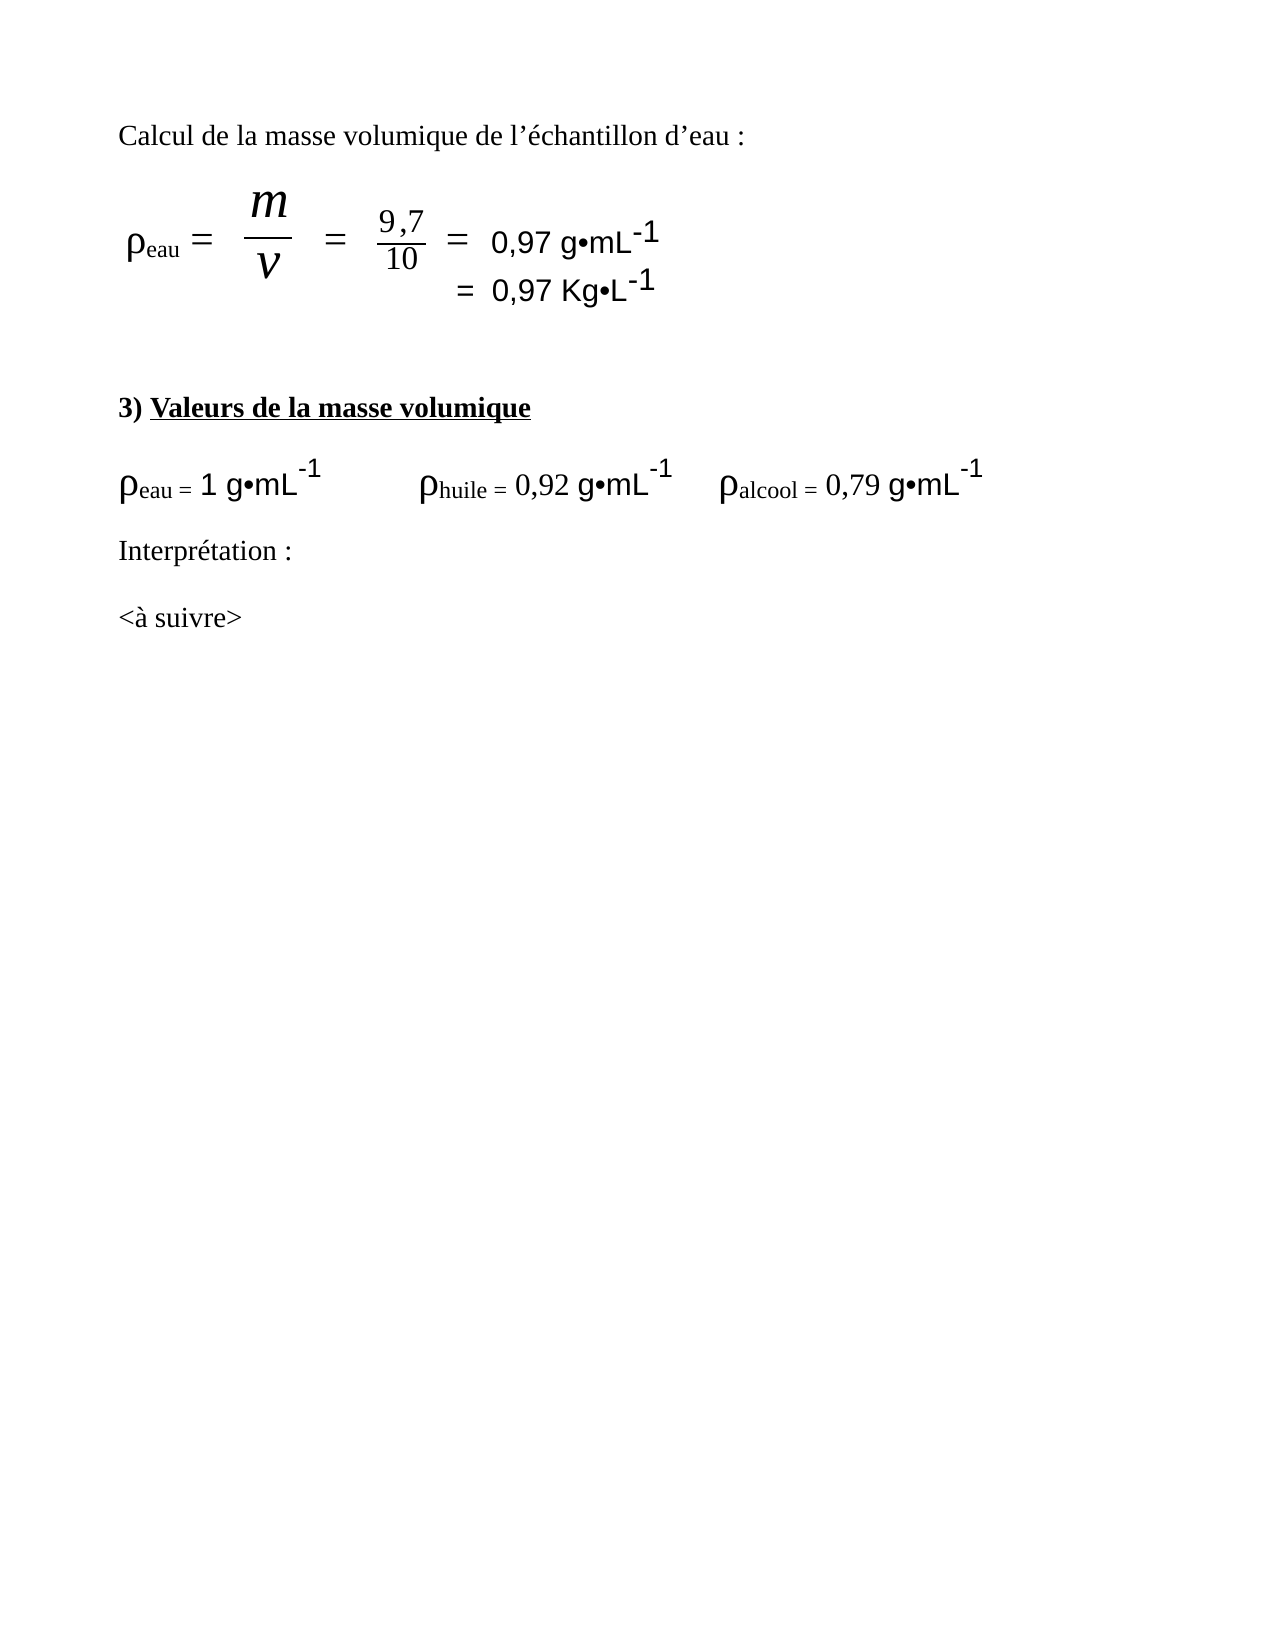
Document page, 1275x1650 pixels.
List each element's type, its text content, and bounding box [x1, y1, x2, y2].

text Interprétation : [118, 533, 1157, 567]
text 3) Valeurs de la masse volumique [118, 390, 1157, 423]
text ρeau = = = [118, 180, 1157, 296]
text <à suivre> [118, 601, 1157, 634]
text Calcul de la masse volumique de l’échantillon d’eau : [118, 118, 1157, 152]
text ρeau = 1 g•mL-1 ρhuile = 0,92 g•mL-1 ρalcool = 0,79 g•mL-1 [118, 452, 1157, 505]
